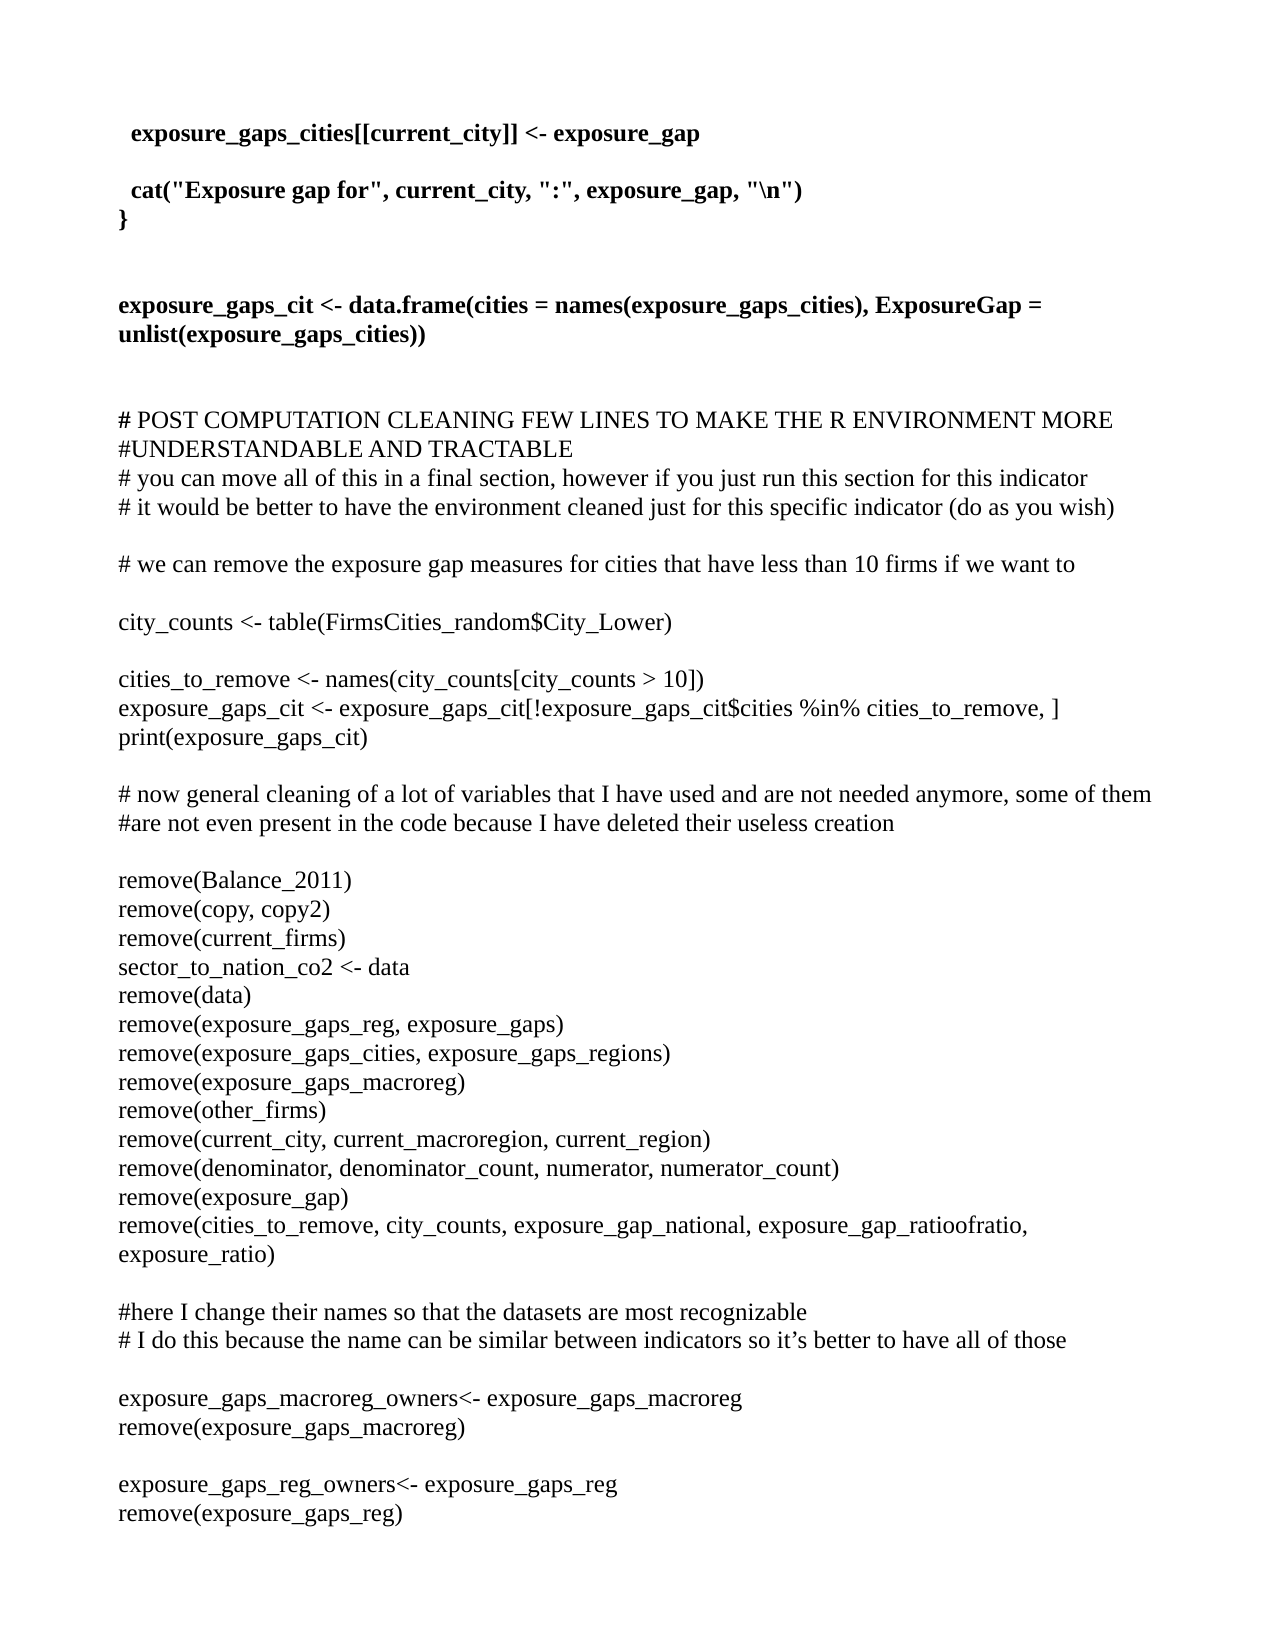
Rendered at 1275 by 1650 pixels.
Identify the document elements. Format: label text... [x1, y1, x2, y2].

text cat("Exposure gap for", current_city, ":", exposure_gap, "\n") [118, 176, 1157, 204]
text exposure_gaps_reg_owners<- exposure_gaps_reg [118, 1469, 1157, 1498]
text sector_to_nation_co2 <- data [118, 952, 1157, 981]
text cities_to_remove <- names(city_counts[city_counts > 10]) [118, 664, 1157, 693]
text # you can move all of this in a final section, however if you just run this section for this indicator [118, 463, 1157, 492]
text exposure_gaps_cit <- data.frame(cities = names(exposure_gaps_cities), ExposureGap = unlist(exposure_gaps_cities)) [118, 291, 1157, 348]
text remove(current_firms) [118, 923, 1157, 952]
text print(exposure_gaps_cit) [118, 722, 1157, 751]
text # POST COMPUTATION CLEANING FEW LINES TO MAKE THE R ENVIRONMENT MORE #UNDERSTANDABLE AND TRACTABLE [118, 406, 1157, 463]
text remove(exposure_gaps_reg) [118, 1498, 1157, 1527]
text remove(Balance_2011) [118, 866, 1157, 894]
text # we can remove the exposure gap measures for cities that have less than 10 firms if we want to [118, 549, 1157, 578]
text remove(current_city, current_macroregion, current_region) [118, 1124, 1157, 1153]
text # it would be better to have the environment cleaned just for this specific indicator (do as you wish) [118, 492, 1157, 521]
text remove(cities_to_remove, city_counts, exposure_gap_national, exposure_gap_ratioofratio, exposure_ratio) [118, 1211, 1157, 1268]
text remove(exposure_gaps_macroreg) [118, 1067, 1157, 1096]
text remove(exposure_gap) [118, 1182, 1157, 1211]
text exposure_gaps_macroreg_owners<- exposure_gaps_macroreg [118, 1383, 1157, 1412]
text # I do this because the name can be similar between indicators so it’s better to have all of those [118, 1326, 1157, 1354]
text } [118, 204, 1157, 233]
text remove(copy, copy2) [118, 894, 1157, 923]
text exposure_gaps_cit <- exposure_gaps_cit[!exposure_gaps_cit$cities %in% cities_to_remove, ] [118, 693, 1157, 722]
text exposure_gaps_cities[[current_city]] <- exposure_gap [118, 118, 1157, 147]
text remove(exposure_gaps_reg, exposure_gaps) [118, 1009, 1157, 1038]
text #here I change their names so that the datasets are most recognizable [118, 1297, 1157, 1326]
text remove(exposure_gaps_cities, exposure_gaps_regions) [118, 1038, 1157, 1067]
text remove(denominator, denominator_count, numerator, numerator_count) [118, 1153, 1157, 1182]
text remove(exposure_gaps_macroreg) [118, 1412, 1157, 1441]
text remove(other_firms) [118, 1096, 1157, 1124]
text # now general cleaning of a lot of variables that I have used and are not needed anymore, some of them #are not even present in the code because I have deleted their useless creation [118, 779, 1157, 837]
text remove(data) [118, 981, 1157, 1009]
text city_counts <- table(FirmsCities_random$City_Lower) [118, 607, 1157, 636]
